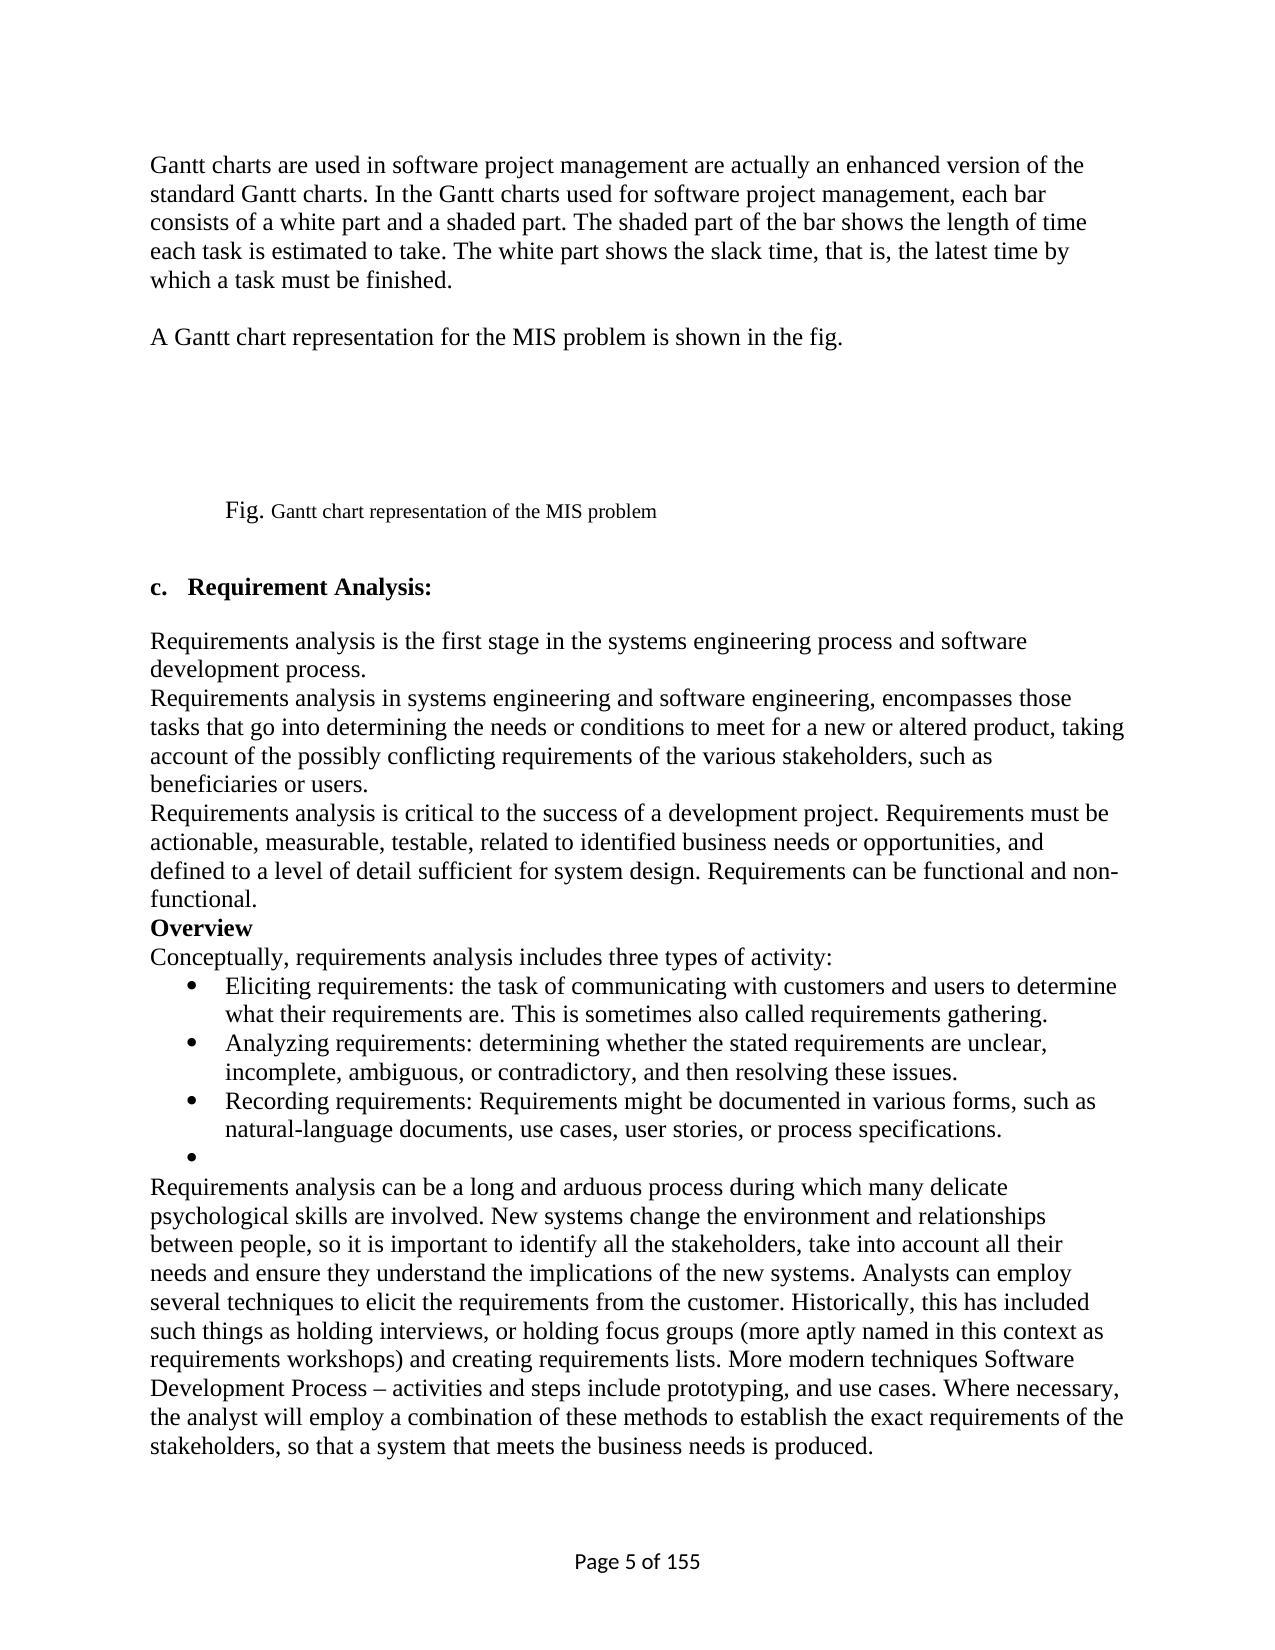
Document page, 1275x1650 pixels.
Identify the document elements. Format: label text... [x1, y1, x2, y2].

text A Gantt chart representation for the MIS problem is shown in the fig. [150, 322, 1125, 351]
text Requirements analysis can be a long and arduous process during which many delicate psychological skills are involved. New systems change the environment and relationships between people, so it is important to identify all the stakeholders, take into account all their needs and ensure they understand the implications of the new systems. Analysts can employ several techniques to elicit the requirements from the customer. Historically, this has included such things as holding interviews, or holding focus groups (more aptly named in this context as requirements workshops) and creating requirements lists. More modern techniques Software Development Process – activities and steps include prototyping, and use cases. Where necessary, the analyst will employ a combination of these methods to establish the exact requirements of the stakeholders, so that a system that meets the business needs is produced. [150, 1172, 1125, 1459]
list Eliciting requirements: the task of communicating with customers and users to determine what their requirements are. This is sometimes also called requirements gathering. [187, 971, 1125, 1028]
list Analyzing requirements: determining whether the stated requirements are unclear, incomplete, ambiguous, or contradictory, and then resolving these issues. [187, 1028, 1125, 1086]
text Gantt charts are used in software project management are actually an enhanced version of the standard Gantt charts. In the Gantt charts used for software project management, each bar consists of a white part and a shaded part. The shaded part of the bar shows the length of time each task is estimated to take. The white part shows the slack time, that is, the latest time by which a task must be finished. [150, 150, 1125, 294]
text Requirements analysis is the first stage in the systems engineering process and software development process. [150, 626, 1125, 683]
text Conceptually, requirements analysis includes three types of activity: [150, 942, 1125, 971]
text Fig. Gantt chart representation of the MIS problem [150, 495, 1125, 524]
list Requirement Analysis: [150, 572, 1125, 601]
text Requirements analysis in systems engineering and software engineering, encompasses those tasks that go into determining the needs or conditions to meet for a new or altered product, taking account of the possibly conflicting requirements of the various stakeholders, such as beneficiaries or users. [150, 683, 1125, 798]
text Overview [150, 913, 1125, 942]
text Requirements analysis is critical to the success of a development project. Requirements must be actionable, measurable, testable, related to identified business needs or opportunities, and defined to a level of detail sufficient for system design. Requirements can be functional and non-functional. [150, 798, 1125, 913]
list Recording requirements: Requirements might be documented in various forms, such as natural-language documents, use cases, user stories, or process specifications. [187, 1086, 1125, 1143]
